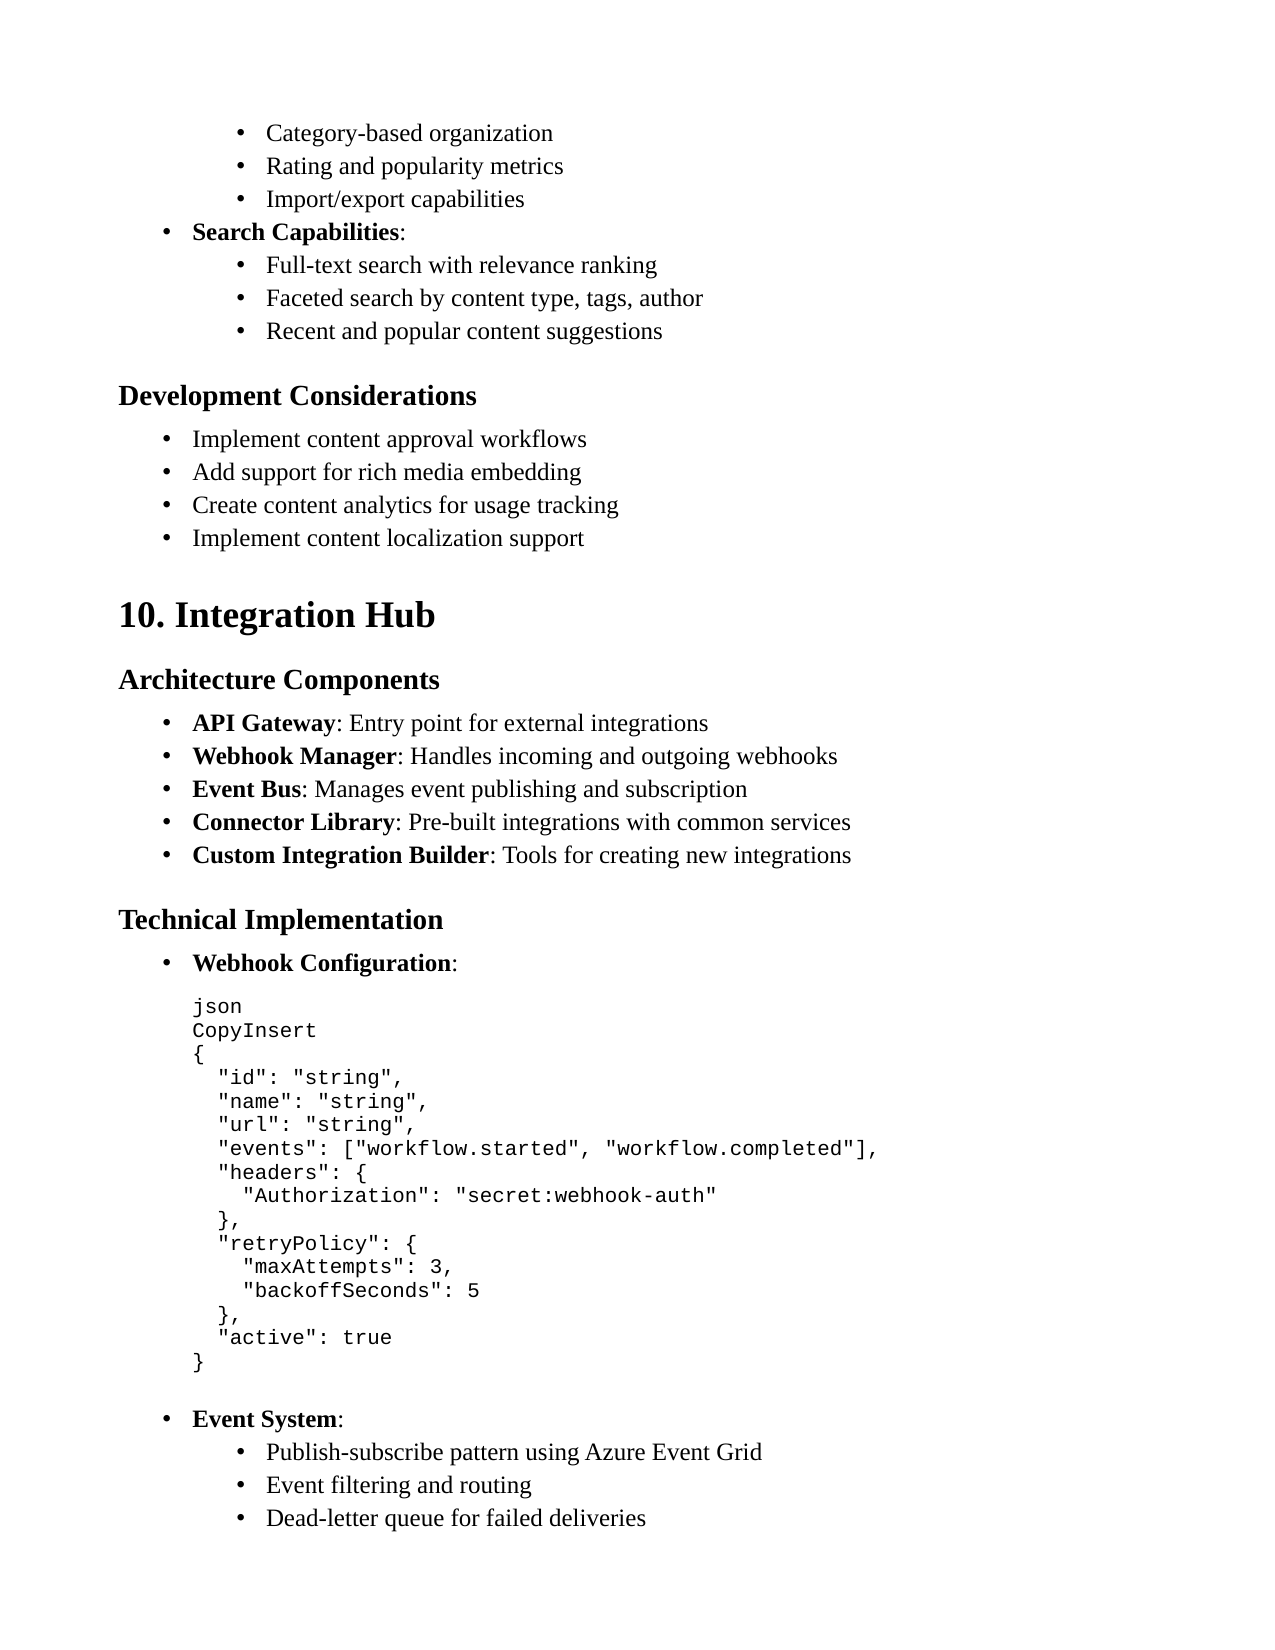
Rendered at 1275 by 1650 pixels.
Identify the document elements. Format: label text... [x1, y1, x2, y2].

list Add support for rich media embedding [162, 457, 1157, 486]
list "maxAttempts": 3, [162, 1256, 1157, 1280]
list Search Capabilities: [162, 217, 1157, 246]
subtitle 10. Integration Hub [118, 592, 1157, 635]
list CopyInsert [162, 1020, 1157, 1043]
list Full-text search with relevance ranking [236, 250, 1157, 279]
subtitle Architecture Components [118, 662, 1157, 696]
list Faceted search by content type, tags, author [236, 283, 1157, 312]
list Implement content approval workflows [162, 424, 1157, 453]
list }, [162, 1209, 1157, 1233]
list Import/export capabilities [236, 184, 1157, 213]
list Event System: [162, 1404, 1157, 1433]
list Dead-letter queue for failed deliveries [236, 1503, 1157, 1532]
list "retryPolicy": { [162, 1233, 1157, 1256]
subtitle Technical Implementation [118, 902, 1157, 936]
list Event Bus: Manages event publishing and subscription [162, 774, 1157, 803]
subtitle Development Considerations [118, 378, 1157, 412]
list Rating and popularity metrics [236, 151, 1157, 180]
list Create content analytics for usage tracking [162, 491, 1157, 519]
list Recent and popular content suggestions [236, 316, 1157, 345]
list { [162, 1043, 1157, 1067]
list "headers": { [162, 1162, 1157, 1185]
list "Authorization": "secret:webhook-auth" [162, 1185, 1157, 1209]
list API Gateway: Entry point for external integrations [162, 708, 1157, 737]
list Implement content localization support [162, 523, 1157, 552]
list Custom Integration Builder: Tools for creating new integrations [162, 840, 1157, 869]
list Publish-subscribe pattern using Azure Event Grid [236, 1437, 1157, 1466]
list } [162, 1351, 1157, 1374]
list Category-based organization [236, 118, 1157, 147]
list "events": ["workflow.started", "workflow.completed"], [162, 1138, 1157, 1162]
list "name": "string", [162, 1091, 1157, 1114]
list Connector Library: Pre-built integrations with common services [162, 807, 1157, 836]
list "active": true [162, 1327, 1157, 1351]
list Webhook Manager: Handles incoming and outgoing webhooks [162, 741, 1157, 770]
list Webhook Configuration: [162, 948, 1157, 977]
list json [162, 996, 1157, 1020]
list "url": "string", [162, 1114, 1157, 1138]
list Event filtering and routing [236, 1470, 1157, 1499]
list }, [162, 1303, 1157, 1327]
list "id": "string", [162, 1067, 1157, 1091]
list "backoffSeconds": 5 [162, 1280, 1157, 1303]
